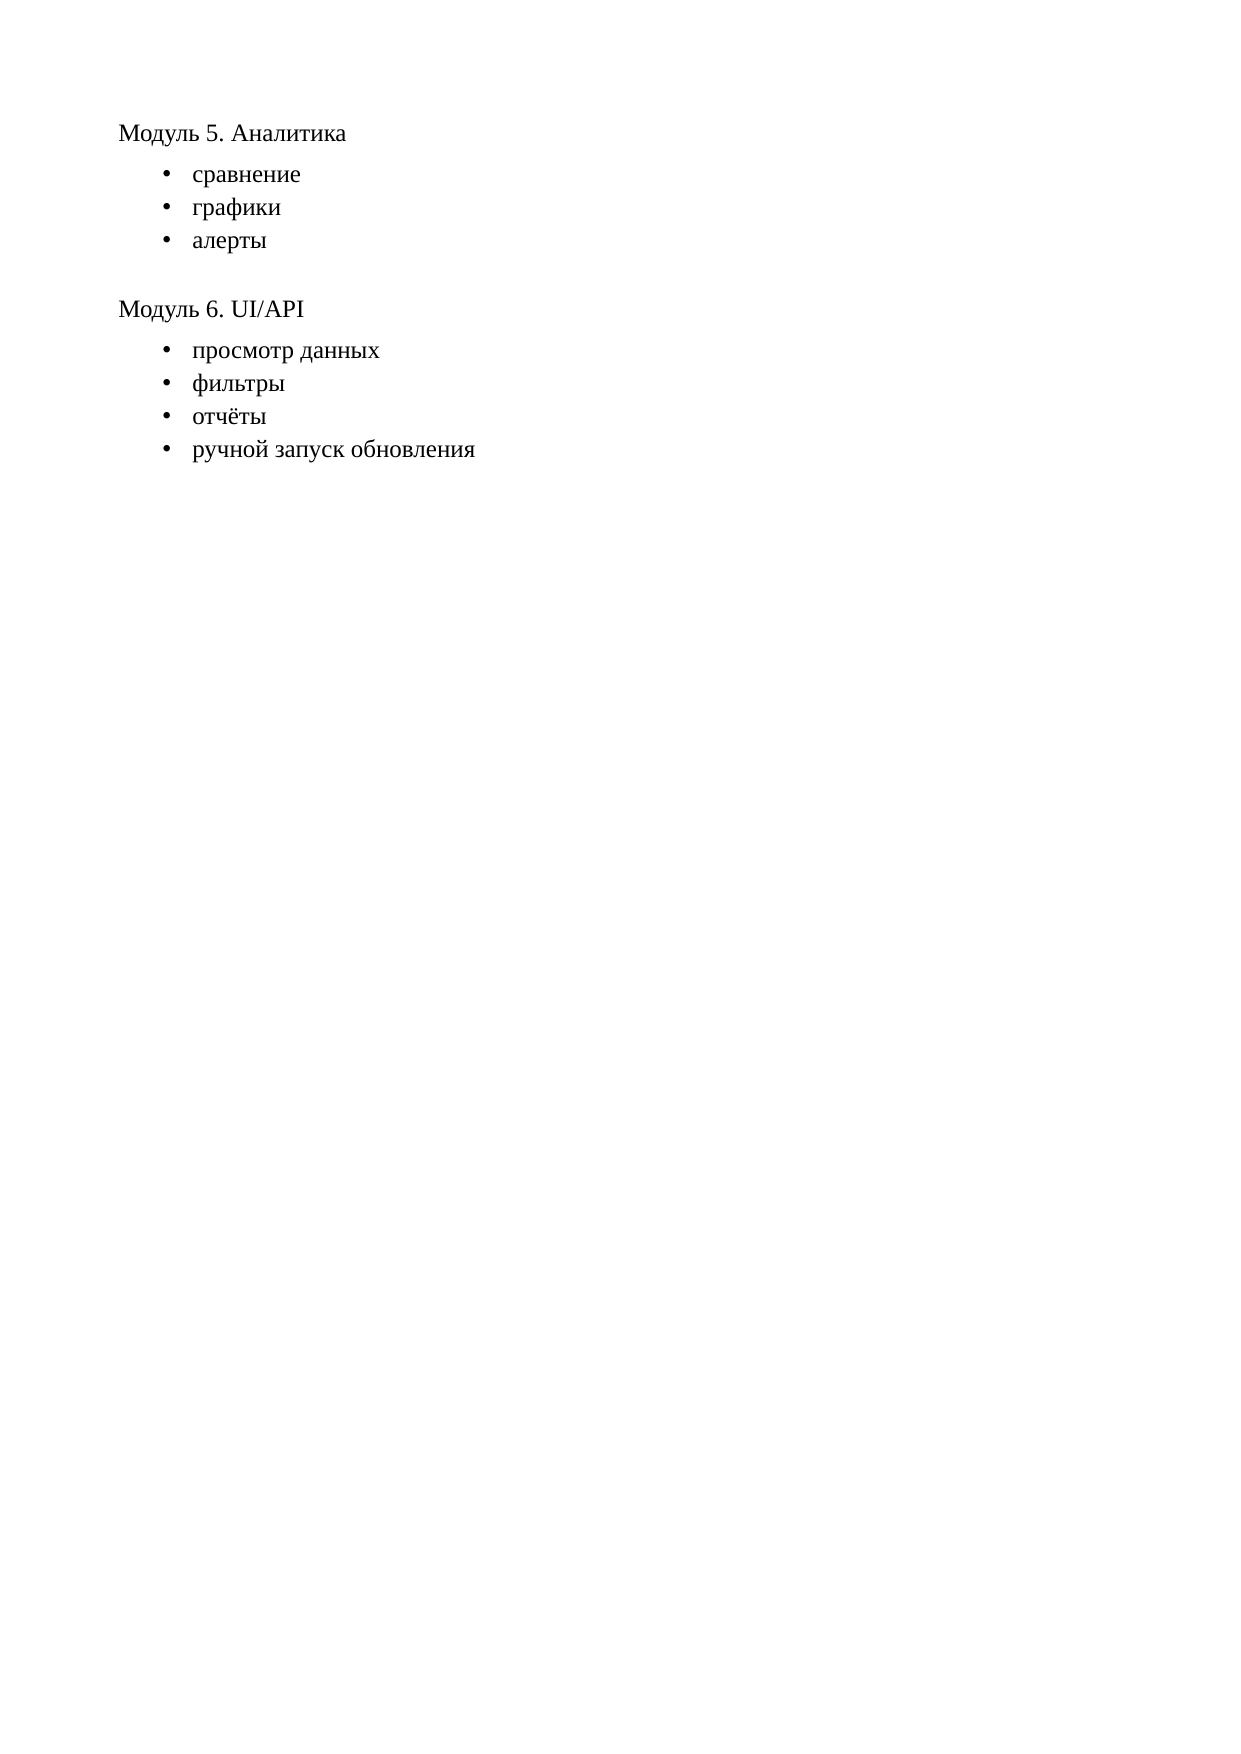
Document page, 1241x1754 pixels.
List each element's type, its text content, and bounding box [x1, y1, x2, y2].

list ручной запуск обновления [162, 434, 1122, 463]
list алерты [162, 225, 1122, 254]
list просмотр данных [162, 335, 1122, 364]
subtitle Модуль 6. UI/API [118, 294, 1122, 323]
list отчёты [162, 401, 1122, 430]
subtitle Модуль 5. Аналитика [118, 118, 1122, 147]
list сравнение [162, 159, 1122, 188]
list фильтры [162, 368, 1122, 397]
list графики [162, 192, 1122, 221]
